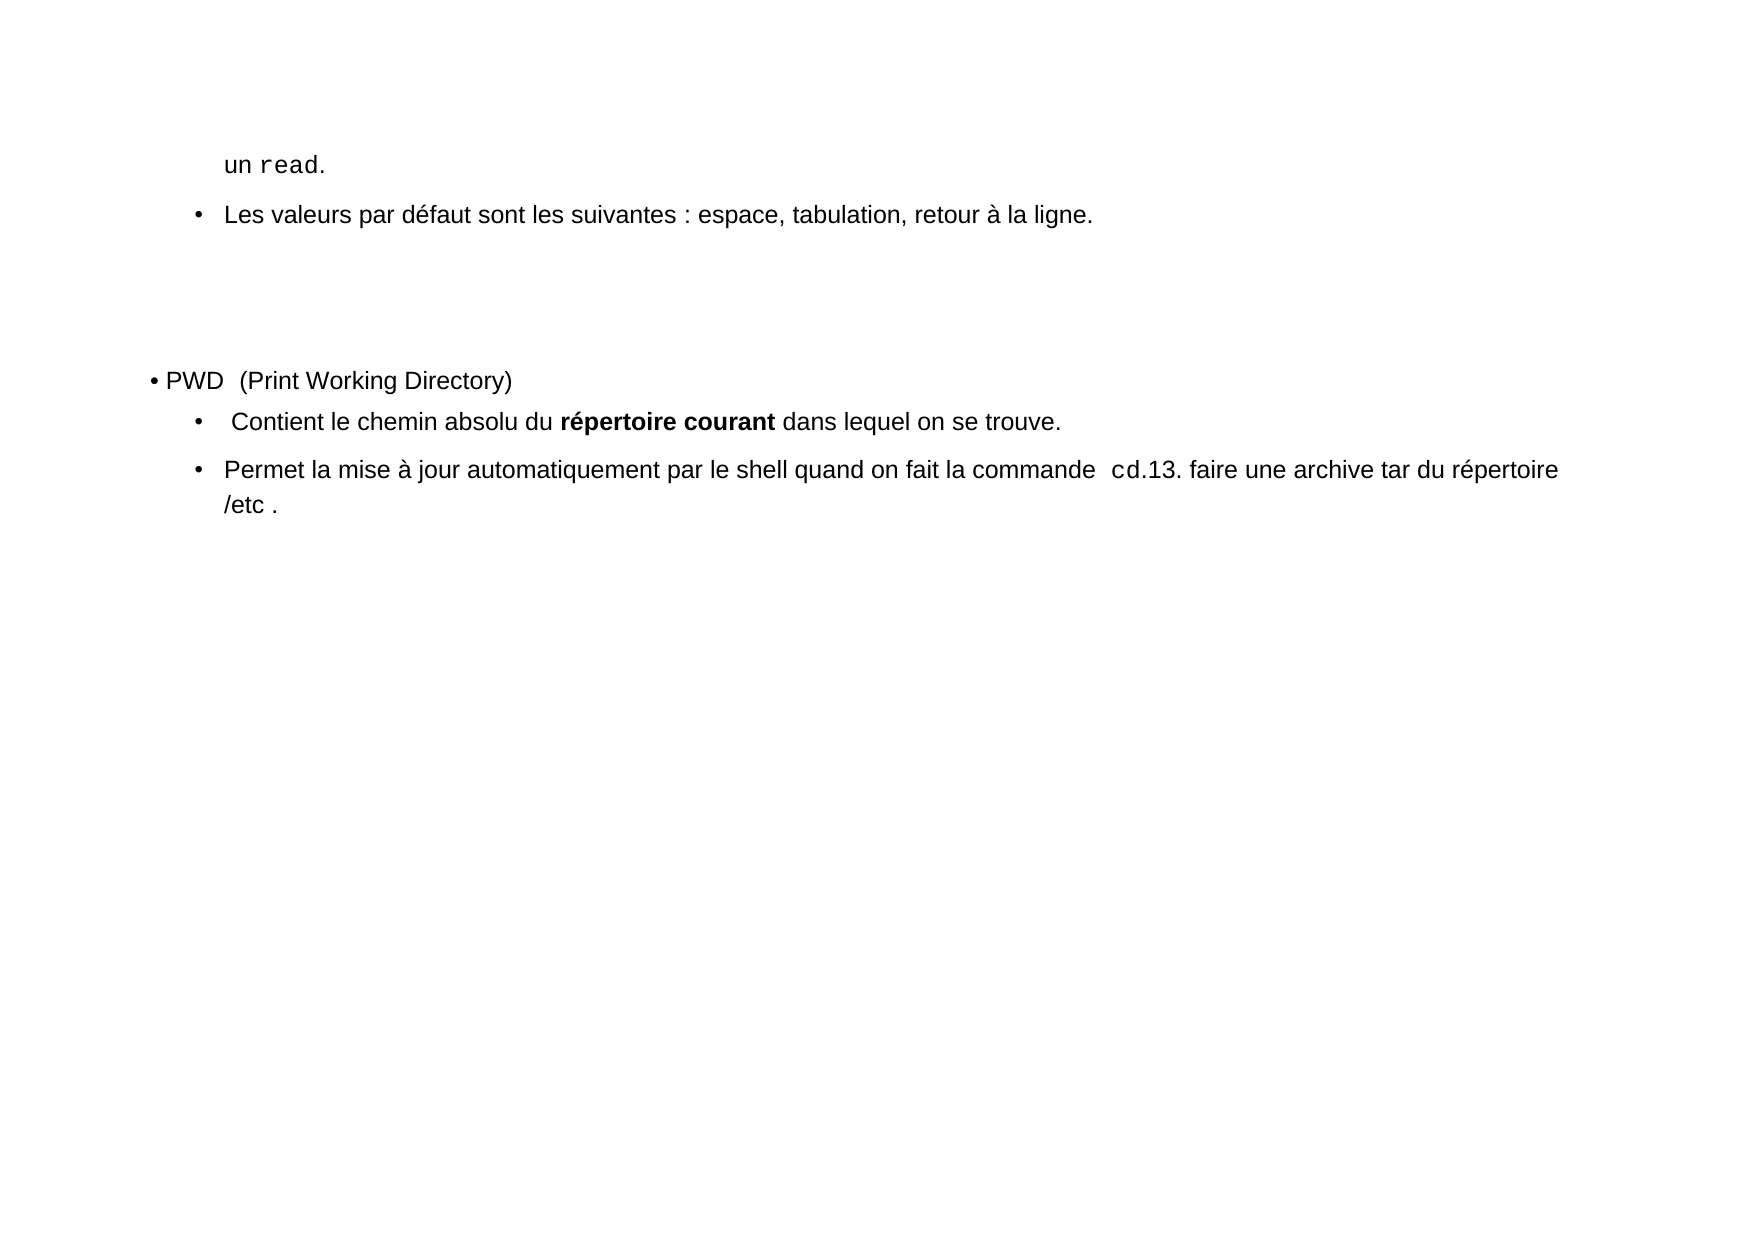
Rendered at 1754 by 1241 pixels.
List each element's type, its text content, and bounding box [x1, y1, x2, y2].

list Permet la mise à jour automatiquement par le shell quand on fait la commande cd.13. faire une archive tar du répertoire /etc . [194, 455, 1604, 519]
list Contient le chemin absolu du répertoire courant dans lequel on se trouve. [194, 407, 1604, 436]
list un read. [194, 150, 1604, 181]
list Les valeurs par défaut sont les suivantes : espace, tabulation, retour à la ligne. [194, 200, 1604, 229]
subtitle • PWD (Print Working Directory) [150, 366, 1604, 395]
